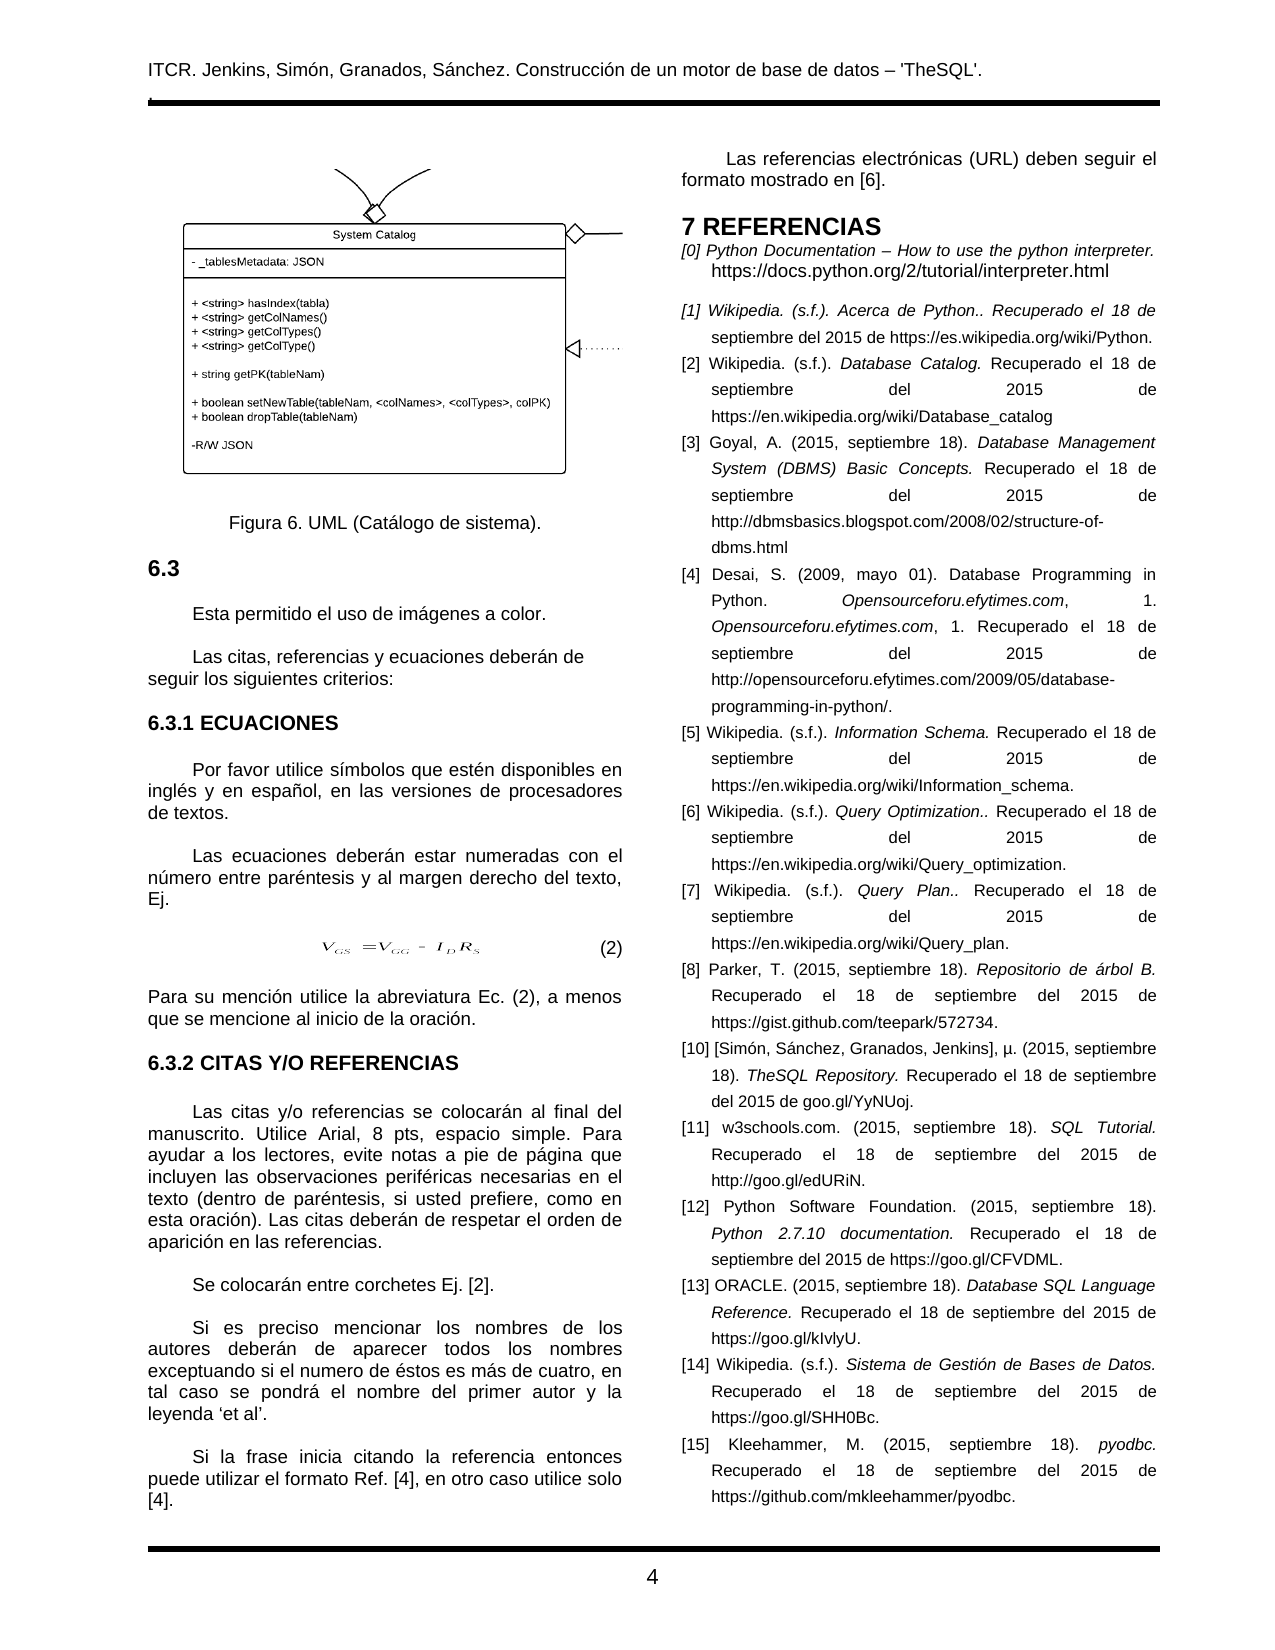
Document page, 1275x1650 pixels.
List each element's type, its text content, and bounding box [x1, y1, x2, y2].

text Las referencias electrónicas (URL) deben seguir el formato mostrado en [6]. [681, 148, 1157, 191]
text Si la frase inicia citando la referencia entonces puede utilizar el formato Ref. [4], en otro caso utilice solo [4]. [148, 1446, 622, 1511]
text (2) [148, 931, 622, 964]
text [7] Wikipedia. (s.f.). Query Plan.. Recuperado el 18 de septiembre del 2015 de https://en.wikipedia.org/wiki/Query_plan. [681, 881, 1157, 953]
text [0] Python Documentation – How to use the python interpreter. https://docs.python.org/2/tutorial/interpreter.html [681, 241, 1157, 282]
text [10] [Simón, Sánchez, Granados, Jenkins], µ. (2015, septiembre 18). TheSQL Repository. Recuperado el 18 de septiembre del 2015 de goo.gl/YyNUoj. [681, 1039, 1157, 1111]
text [14] Wikipedia. (s.f.). Sistema de Gestión de Bases de Datos. Recuperado el 18 de septiembre del 2015 de https://goo.gl/SHH0Bc. [681, 1355, 1157, 1427]
text Esta permitido el uso de imágenes a color. [148, 603, 622, 624]
text [1] Wikipedia. (s.f.). Acerca de Python.. Recuperado el 18 de septiembre del 2015 de https://es.wikipedia.org/wiki/Python. [681, 301, 1157, 347]
subtitle ECUACIONES [148, 711, 622, 735]
text Las citas, referencias y ecuaciones deberán de seguir los siguientes criterios: [148, 646, 622, 689]
text [15] Kleehammer, M. (2015, septiembre 18). pyodbc. Recuperado el 18 de septiembre del 2015 de https://github.com/mkleehammer/pyodbc. [681, 1434, 1157, 1506]
text [4] Desai, S. (2009, mayo 01). Database Programming in Python. Opensourceforu.efytimes.com, 1. Opensourceforu.efytimes.com, 1. Recuperado el 18 de septiembre del 2015 de http://opensourceforu.efytimes.com/2009/05/database-programming-in-python/. [681, 564, 1157, 716]
text Si es preciso mencionar los nombres de los autores deberán de aparecer todos los nombres exceptuando si el numero de éstos es más de cuatro, en tal caso se pondrá el nombre del primer autor y la leyenda ‘et al’. [148, 1317, 622, 1424]
text [6] Wikipedia. (s.f.). Query Optimization.. Recuperado el 18 de septiembre del 2015 de https://en.wikipedia.org/wiki/Query_optimization. [681, 802, 1157, 874]
text Por favor utilice símbolos que estén disponibles en inglés y en español, en las versiones de procesadores de textos. [148, 759, 622, 823]
text Figura 6. UML (Catálogo de sistema). [148, 512, 622, 533]
text [8] Parker, T. (2015, septiembre 18). Repositorio de árbol B. Recuperado el 18 de septiembre del 2015 de https://gist.github.com/teepark/572734. [681, 960, 1157, 1032]
text [13] ORACLE. (2015, septiembre 18). Database SQL Language Reference. Recuperado el 18 de septiembre del 2015 de https://goo.gl/kIvlyU. [681, 1276, 1157, 1348]
text [11] w3schools.com. (2015, septiembre 18). SQL Tutorial. Recuperado el 18 de septiembre del 2015 de http://goo.gl/edURiN. [681, 1118, 1157, 1190]
subtitle CITAS Y/O REFERENCIAS [148, 1051, 622, 1075]
text Las citas y/o referencias se colocarán al final del manuscrito. Utilice Arial, 8 pts, espacio simple. Para ayudar a los lectores, evite notas a pie de página que incluyen las observaciones periféricas necesarias en el texto (dentro de paréntesis, si usted prefiere, como en esta oración). Las citas deberán de respetar el orden de aparición en las referencias. [148, 1101, 622, 1252]
text [2] Wikipedia. (s.f.). Database Catalog. Recuperado el 18 de septiembre del 2015 de https://en.wikipedia.org/wiki/Database_catalog [681, 354, 1157, 426]
subtitle REFERENCIAS [681, 212, 1157, 241]
text Se colocarán entre corchetes Ej. [2]. [148, 1273, 622, 1295]
text Para su mención utilice la abreviatura Ec. (2), a menos que se mencione al inicio de la oración. [148, 986, 622, 1029]
text [3] Goyal, A. (2015, septiembre 18). Database Management System (DBMS) Basic Concepts. Recuperado el 18 de septiembre del 2015 de http://dbmsbasics.blogspot.com/2008/02/structure-of-dbms.html [681, 433, 1157, 557]
text [5] Wikipedia. (s.f.). Information Schema. Recuperado el 18 de septiembre del 2015 de https://en.wikipedia.org/wiki/Information_schema. [681, 723, 1157, 794]
picture [147, 169, 623, 512]
text Las ecuaciones deberán estar numeradas con el número entre paréntesis y al margen derecho del texto, Ej. [148, 845, 622, 910]
text [12] Python Software Foundation. (2015, septiembre 18). Python 2.7.10 documentation. Recuperado el 18 de septiembre del 2015 de https://goo.gl/CFVDML. [681, 1197, 1157, 1269]
